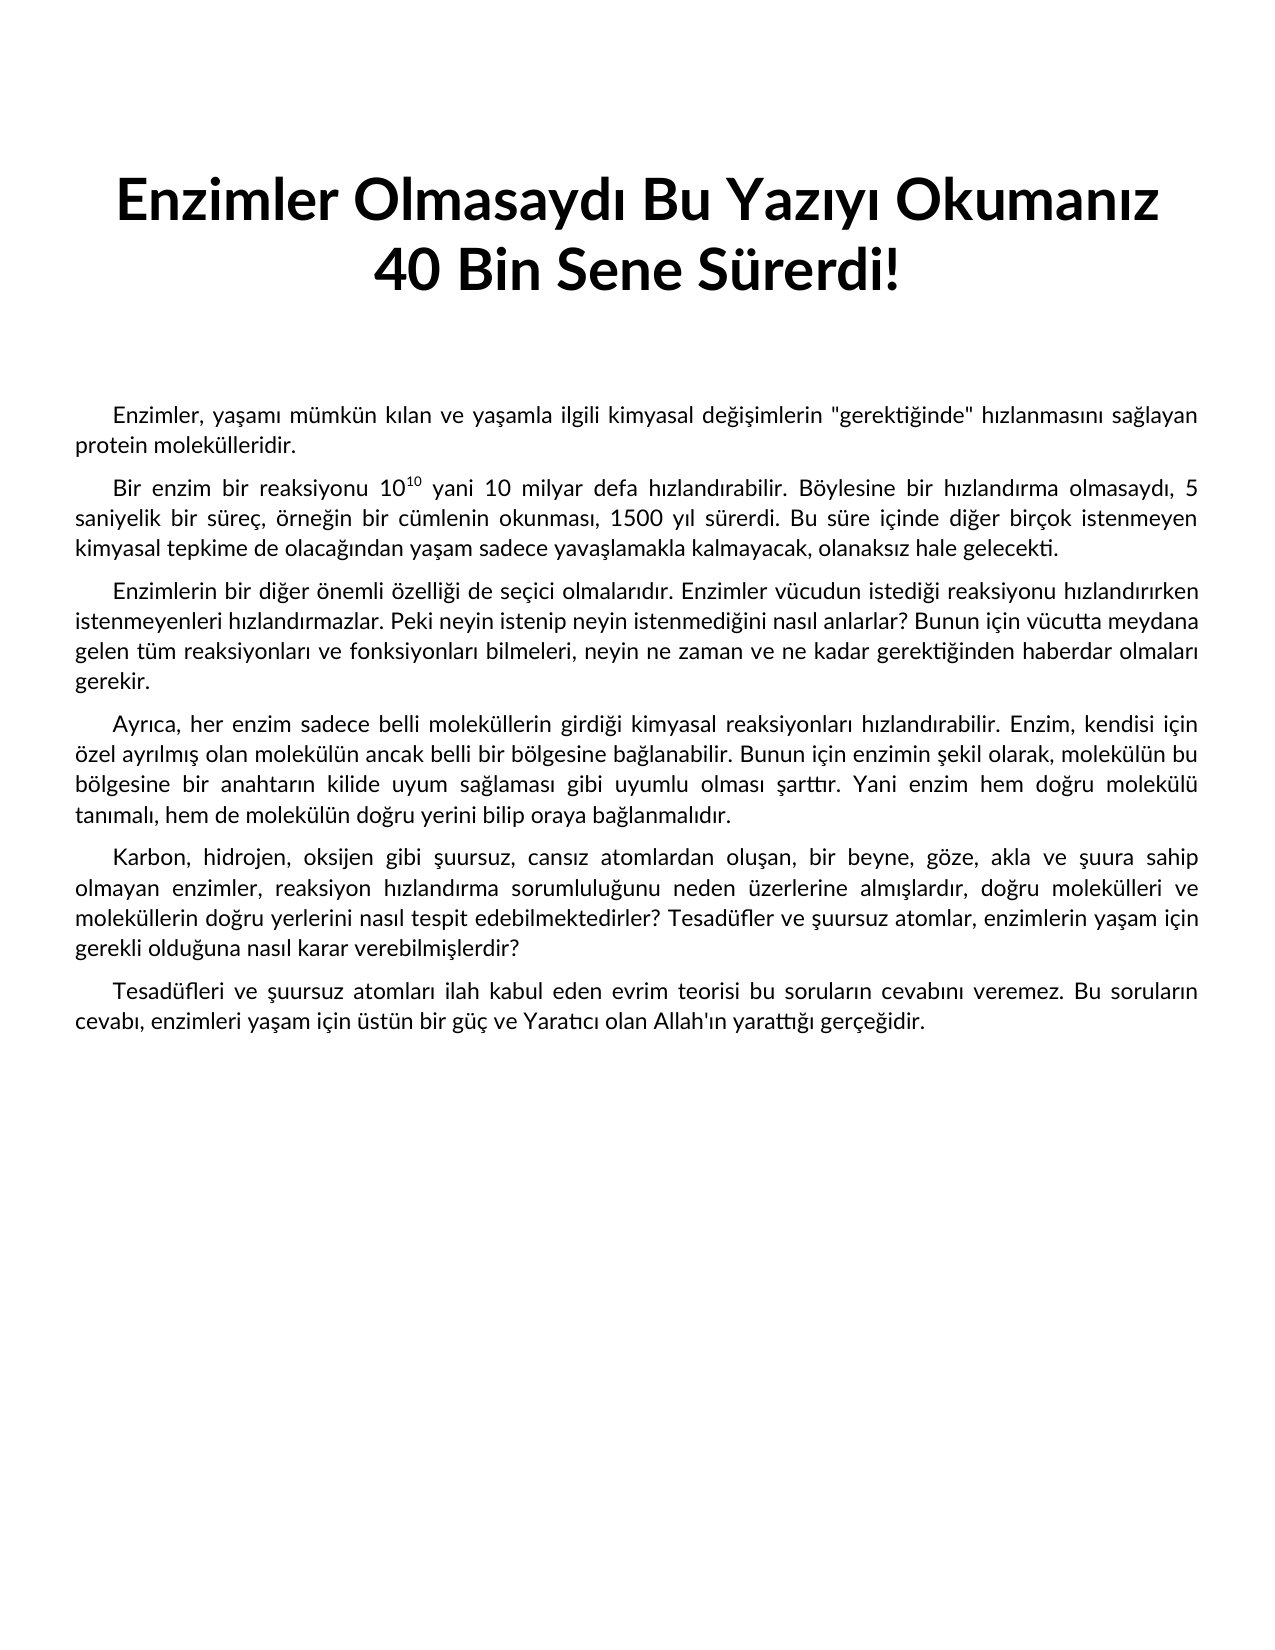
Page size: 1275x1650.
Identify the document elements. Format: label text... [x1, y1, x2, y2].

subtitle Enzimler Olmasaydı Bu Yazıyı Okumanız 40 Bin Sene Sürerdi! [75, 162, 1200, 302]
text Tesadüfleri ve şuursuz atomları ilah kabul eden evrim teorisi bu soruların cevabını veremez. Bu soruların cevabı, enzimleri yaşam için üstün bir güç ve Yaratıcı olan Allah'ın yarattığı gerçeğidir. [75, 976, 1200, 1034]
text Enzimler, yaşamı mümkün kılan ve yaşamla ilgili kimyasal değişimlerin "gerektiğinde" hızlanmasını sağlayan protein molekülleridir. [75, 400, 1200, 458]
text Bir enzim bir reaksiyonu 1010 yani 10 milyar defa hızlandırabilir. Böylesine bir hızlandırma olmasaydı, 5 saniyelik bir süreç, örneğin bir cümlenin okunması, 1500 yıl sürerdi. Bu süre içinde diğer birçok istenmeyen kimyasal tepkime de olacağından yaşam sadece yavaşlamakla kalmayacak, olanaksız hale gelecekti. [75, 473, 1200, 561]
text Karbon, hidrojen, oksijen gibi şuursuz, cansız atomlardan oluşan, bir beyne, göze, akla ve şuura sahip olmayan enzimler, reaksiyon hızlandırma sorumluluğunu neden üzerlerine almışlardır, doğru molekülleri ve moleküllerin doğru yerlerini nasıl tespit edebilmektedirler? Tesadüfler ve şuursuz atomlar, enzimlerin yaşam için gerekli olduğuna nasıl karar verebilmişlerdir? [75, 843, 1200, 961]
text Enzimlerin bir diğer önemli özelliği de seçici olmalarıdır. Enzimler vücudun istediği reaksiyonu hızlandırırken istenmeyenleri hızlandırmazlar. Peki neyin istenip neyin istenmediğini nasıl anlarlar? Bunun için vücutta meydana gelen tüm reaksiyonları ve fonksiyonları bilmeleri, neyin ne zaman ve ne kadar gerektiğinden haberdar olmaları gerekir. [75, 576, 1200, 694]
text Ayrıca, her enzim sadece belli moleküllerin girdiği kimyasal reaksiyonları hızlandırabilir. Enzim, kendisi için özel ayrılmış olan molekülün ancak belli bir bölgesine bağlanabilir. Bunun için enzimin şekil olarak, molekülün bu bölgesine bir anahtarın kilide uyum sağlaması gibi uyumlu olması şarttır. Yani enzim hem doğru molekülü tanımalı, hem de molekülün doğru yerini bilip oraya bağlanmalıdır. [75, 710, 1200, 828]
